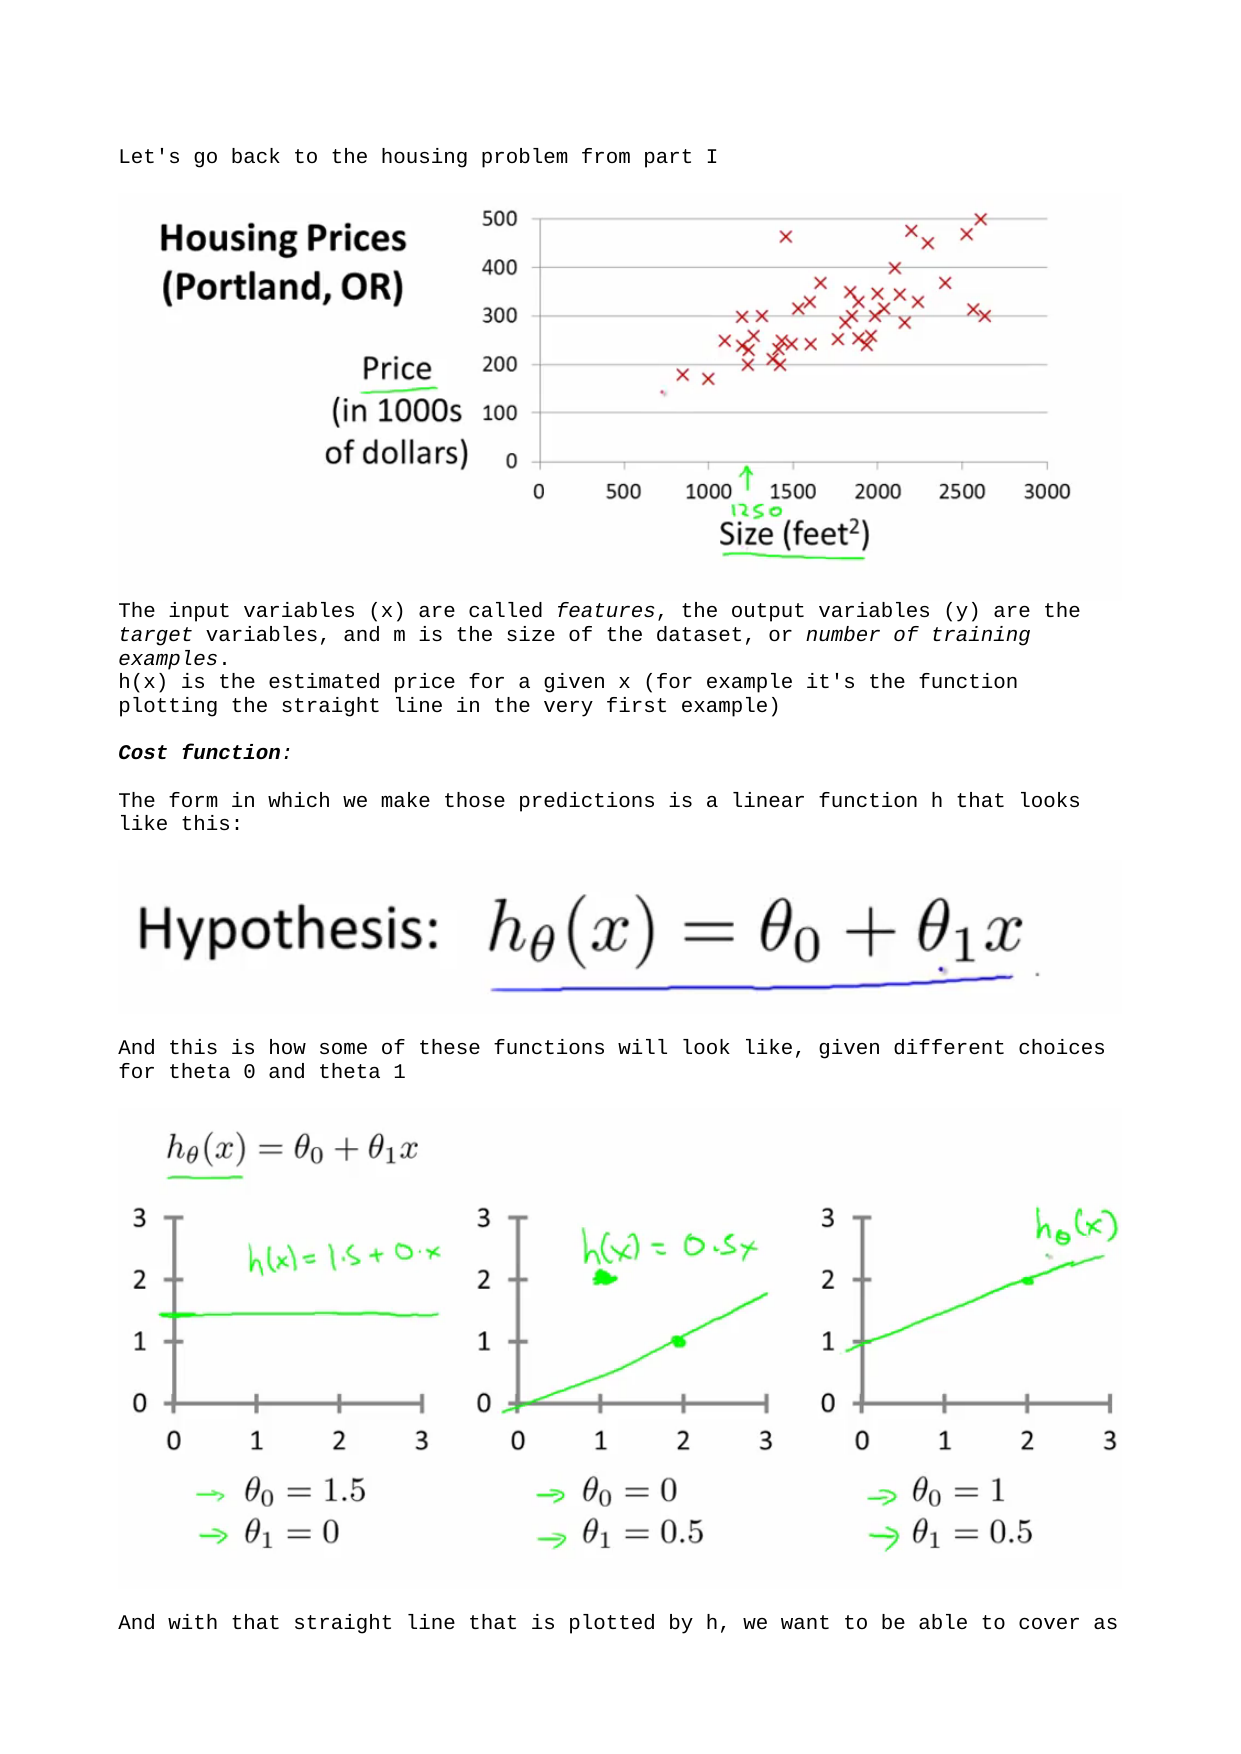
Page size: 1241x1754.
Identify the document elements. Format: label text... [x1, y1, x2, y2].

picture [118, 1108, 1123, 1589]
text And with that straight line that is plotted by h, we want to be able to cover as [118, 1612, 1122, 1636]
text The form in which we make those predictions is a linear function h that looks like this: [118, 790, 1122, 837]
picture [118, 193, 1123, 601]
text h(x) is the estimated price for a given x (for example it's the function plotting the straight line in the very first example) [118, 671, 1122, 719]
text Cost function: [118, 742, 1122, 766]
text And this is how some of these functions will look like, given different choices for theta 0 and theta 1 [118, 1037, 1122, 1084]
picture [118, 860, 1123, 1014]
text The input variables (x) are called features, the output variables (y) are the target variables, and m is the size of the dataset, or number of training examples. [118, 601, 1122, 671]
text Let's go back to the housing problem from part I [118, 146, 1122, 170]
